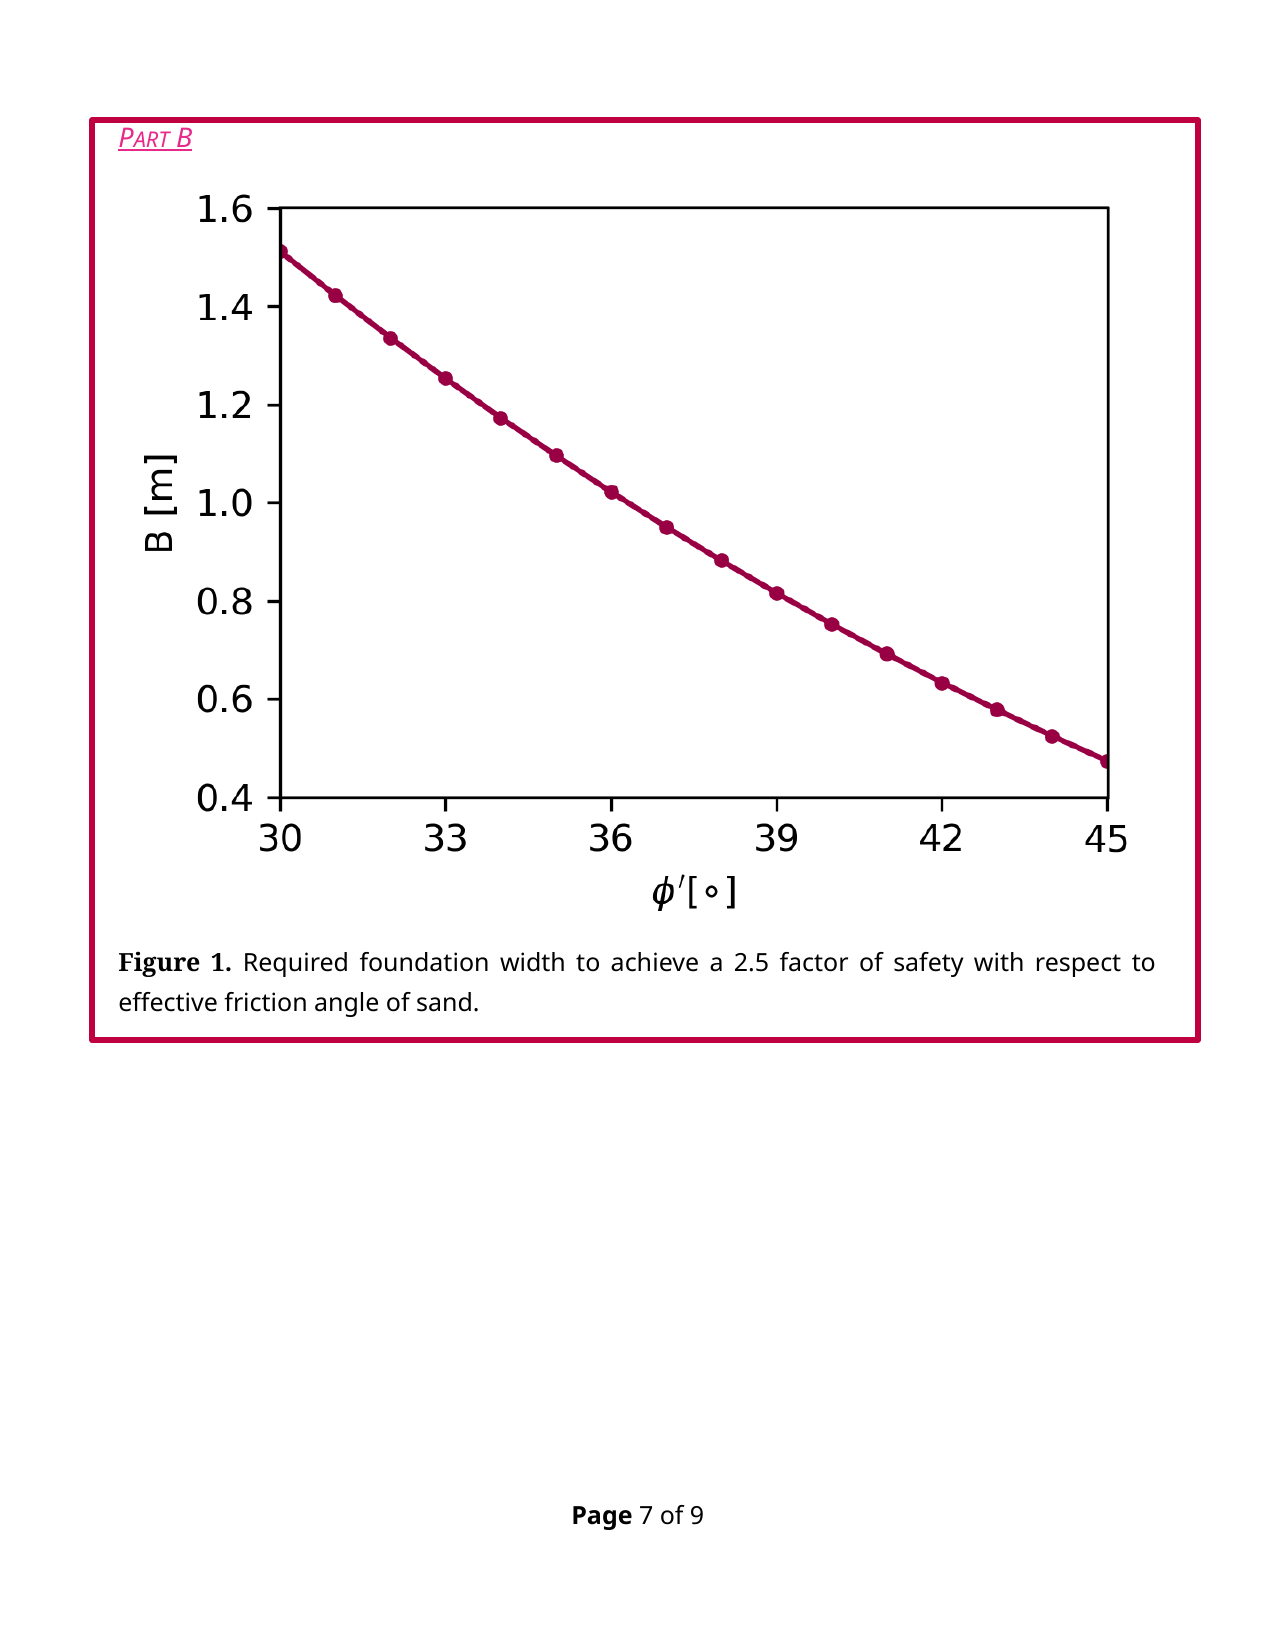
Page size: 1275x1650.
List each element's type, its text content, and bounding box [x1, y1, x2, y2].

picture [118, 167, 1157, 940]
text Figure 1. Required foundation width to achieve a 2.5 factor of safety with respect to effective friction angle of sand. [118, 940, 1157, 1018]
subtitle Part B [118, 123, 1157, 155]
